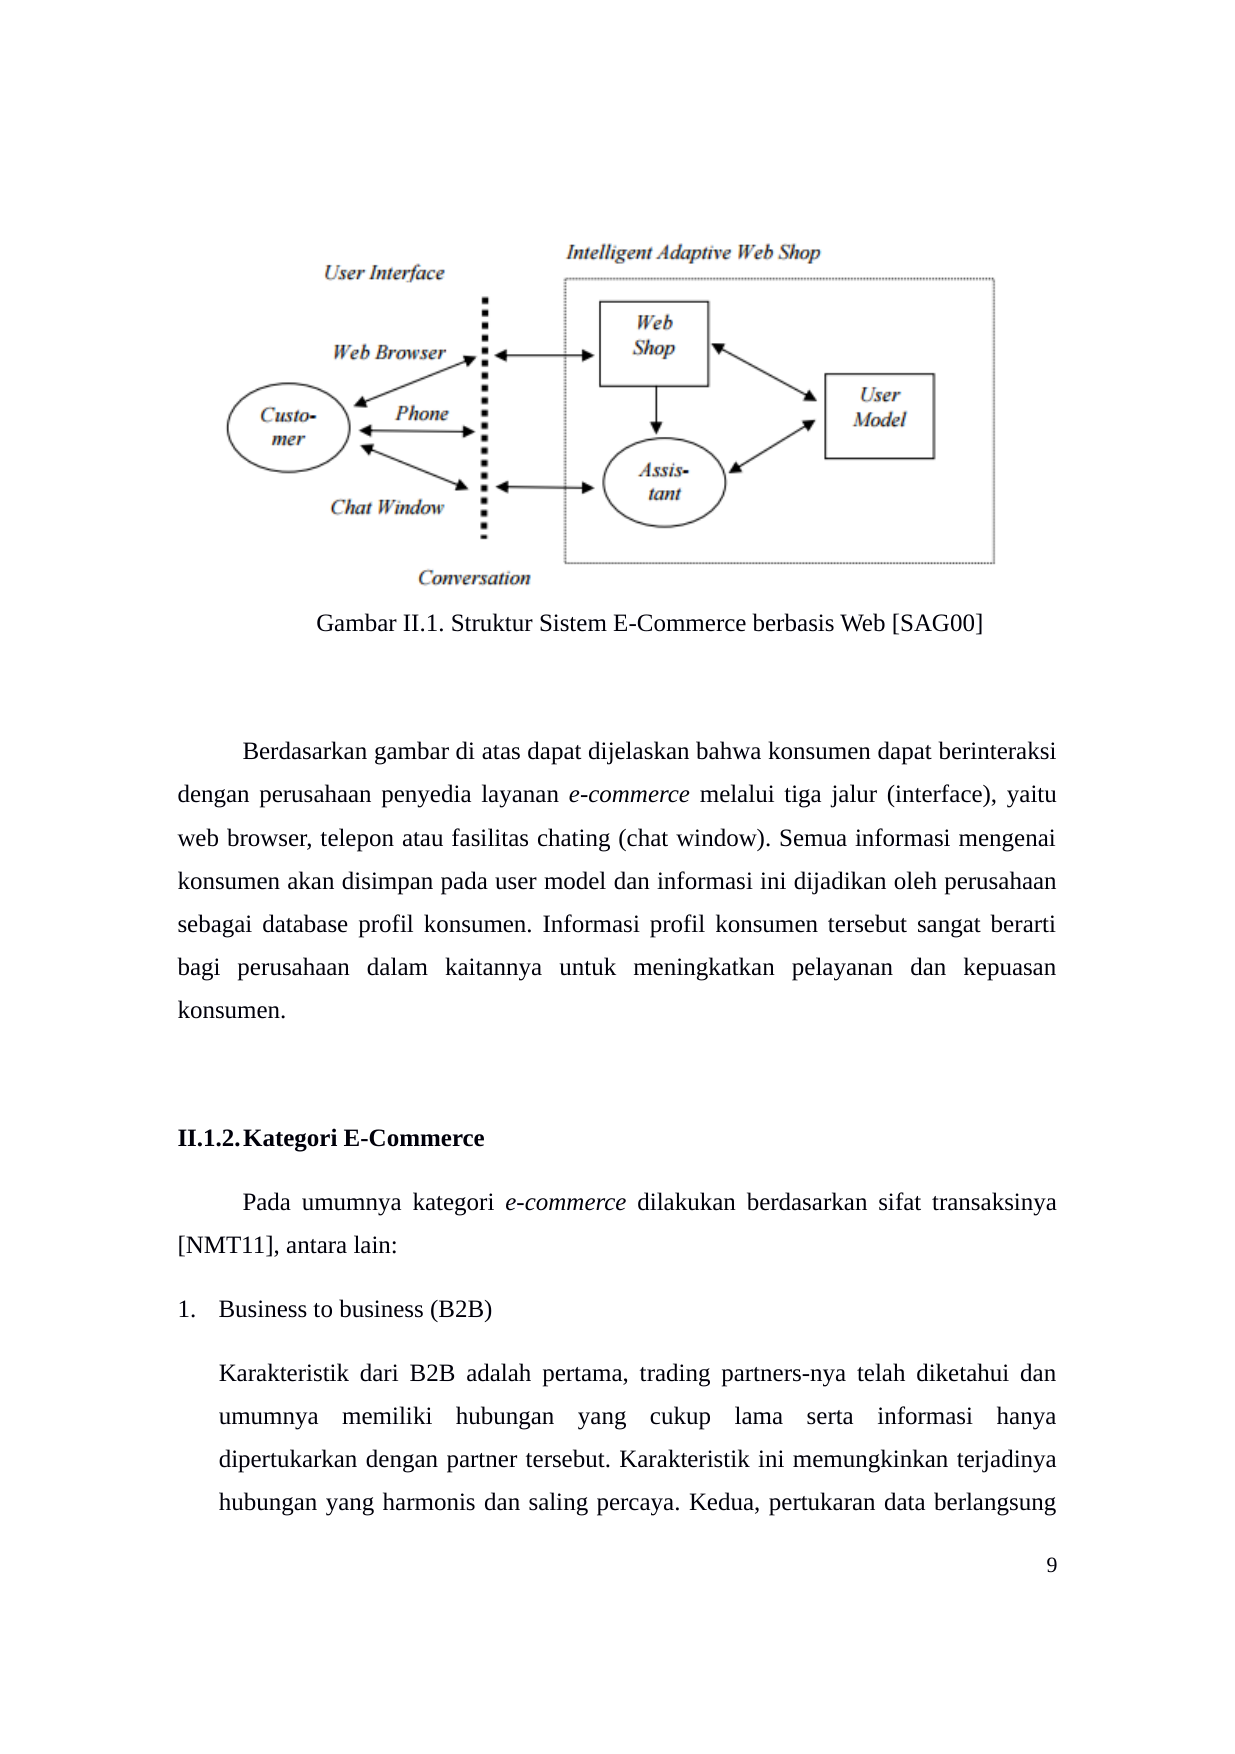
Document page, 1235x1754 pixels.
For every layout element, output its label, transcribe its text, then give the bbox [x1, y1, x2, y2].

text Gambar II.1. Struktur Sistem E-Commerce berbasis Web [SAG00] [177, 236, 1057, 637]
text Berdasarkan gambar di atas dapat dijelaskan bahwa konsumen dapat berinteraksi dengan perusahaan penyedia layanan e-commerce melalui tiga jalur (interface), yaitu web browser, telepon atau fasilitas chating (chat window). Semua informasi mengenai konsumen akan disimpan pada user model dan informasi ini dijadikan oleh perusahaan sebagai database profil konsumen. Informasi profil konsumen tersebut sangat berarti bagi perusahaan dalam kaitannya untuk meningkatkan pelayanan dan kepuasan konsumen. [177, 736, 1057, 1024]
text Pada umumnya kategori e-commerce dilakukan berdasarkan sifat transaksinya [NMT11], antara lain: [177, 1187, 1057, 1259]
subtitle Kategori E-Commerce [177, 1123, 1057, 1152]
list Business to business (B2B) [177, 1294, 1057, 1323]
picture [196, 231, 1039, 594]
text Karakteristik dari B2B adalah pertama, trading partners-nya telah diketahui dan umumnya memiliki hubungan yang cukup lama serta informasi hanya dipertukarkan dengan partner tersebut. Karakteristik ini memungkinkan terjadinya hubungan yang harmonis dan saling percaya. Kedua, pertukaran data berlangsung [218, 1358, 1057, 1516]
